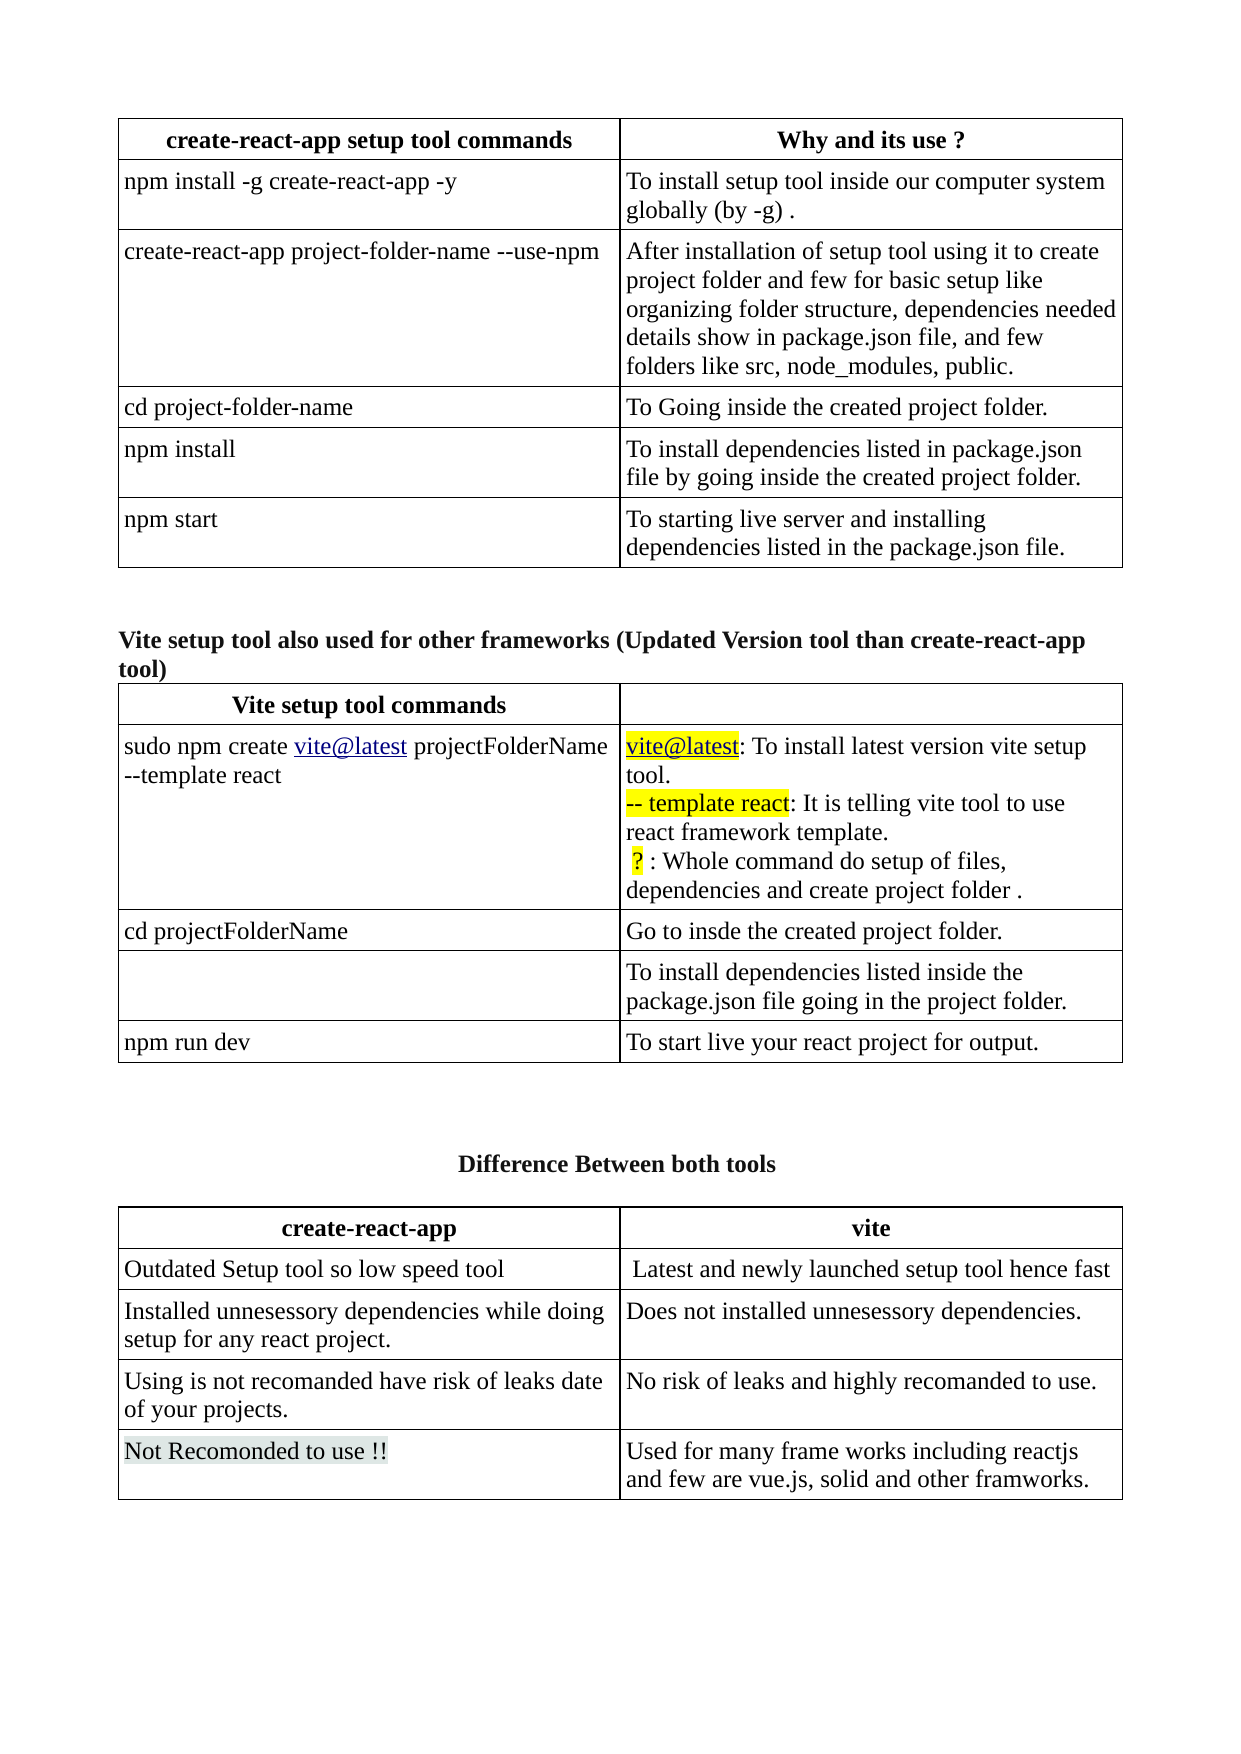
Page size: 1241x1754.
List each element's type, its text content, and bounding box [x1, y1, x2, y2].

table_cell create-react-app project-folder-name --use-npm [119, 230, 619, 386]
table_cell npm run dev [119, 1021, 619, 1062]
table_cell To install dependencies listed in package.json file by going inside the created project folder. [621, 428, 1122, 497]
table_header Vite setup tool commands [119, 684, 619, 724]
table_header [621, 684, 1122, 724]
table_cell To Going inside the created project folder. [621, 387, 1122, 427]
table_cell cd projectFolderName [119, 910, 619, 950]
table_header create-react-app [119, 1208, 619, 1248]
table_cell sudo npm create vite@latest projectFolderName --template react [119, 725, 619, 909]
table_cell Does not installed unnesessory dependencies. [621, 1290, 1122, 1359]
table_cell To starting live server and installing dependencies listed in the package.json file. [621, 498, 1122, 567]
table_header create-react-app setup tool commands [119, 119, 619, 159]
table_cell Not Recomonded to use !! [119, 1430, 619, 1499]
table_cell Latest and newly launched setup tool hence fast [621, 1249, 1122, 1289]
text Difference Between both tools [118, 1149, 1122, 1178]
text Vite setup tool also used for other frameworks (Updated Version tool than create-react-app tool) [118, 625, 1122, 683]
table_header vite [621, 1208, 1122, 1248]
table_cell To install setup tool inside our computer system globally (by -g) . [621, 160, 1122, 229]
table_cell Outdated Setup tool so low speed tool [119, 1249, 619, 1289]
table_cell cd project-folder-name [119, 387, 619, 427]
table_cell Installed unnesessory dependencies while doing setup for any react project. [119, 1290, 619, 1359]
table_cell [119, 951, 619, 1020]
table_cell To start live your react project for output. [621, 1021, 1122, 1062]
table_header Why and its use ? [621, 119, 1122, 159]
table_cell vite@latest: To install latest version vite setup tool. -- template react: It is telling vite tool to use react framework template. ? : Whole command do setup of files, dependencies and create project folder . [621, 725, 1122, 909]
table_cell No risk of leaks and highly recomanded to use. [621, 1360, 1122, 1429]
table_cell Used for many frame works including reactjs and few are vue.js, solid and other framworks. [621, 1430, 1122, 1499]
table_cell npm start [119, 498, 619, 567]
table_cell After installation of setup tool using it to create project folder and few for basic setup like organizing folder structure, dependencies needed details show in package.json file, and few folders like src, node_modules, public. [621, 230, 1122, 386]
table_cell npm install [119, 428, 619, 497]
table_cell Go to insde the created project folder. [621, 910, 1122, 950]
table_cell To install dependencies listed inside the package.json file going in the project folder. [621, 951, 1122, 1020]
table_cell Using is not recomanded have risk of leaks date of your projects. [119, 1360, 619, 1429]
table_cell npm install -g create-react-app -y [119, 160, 619, 229]
